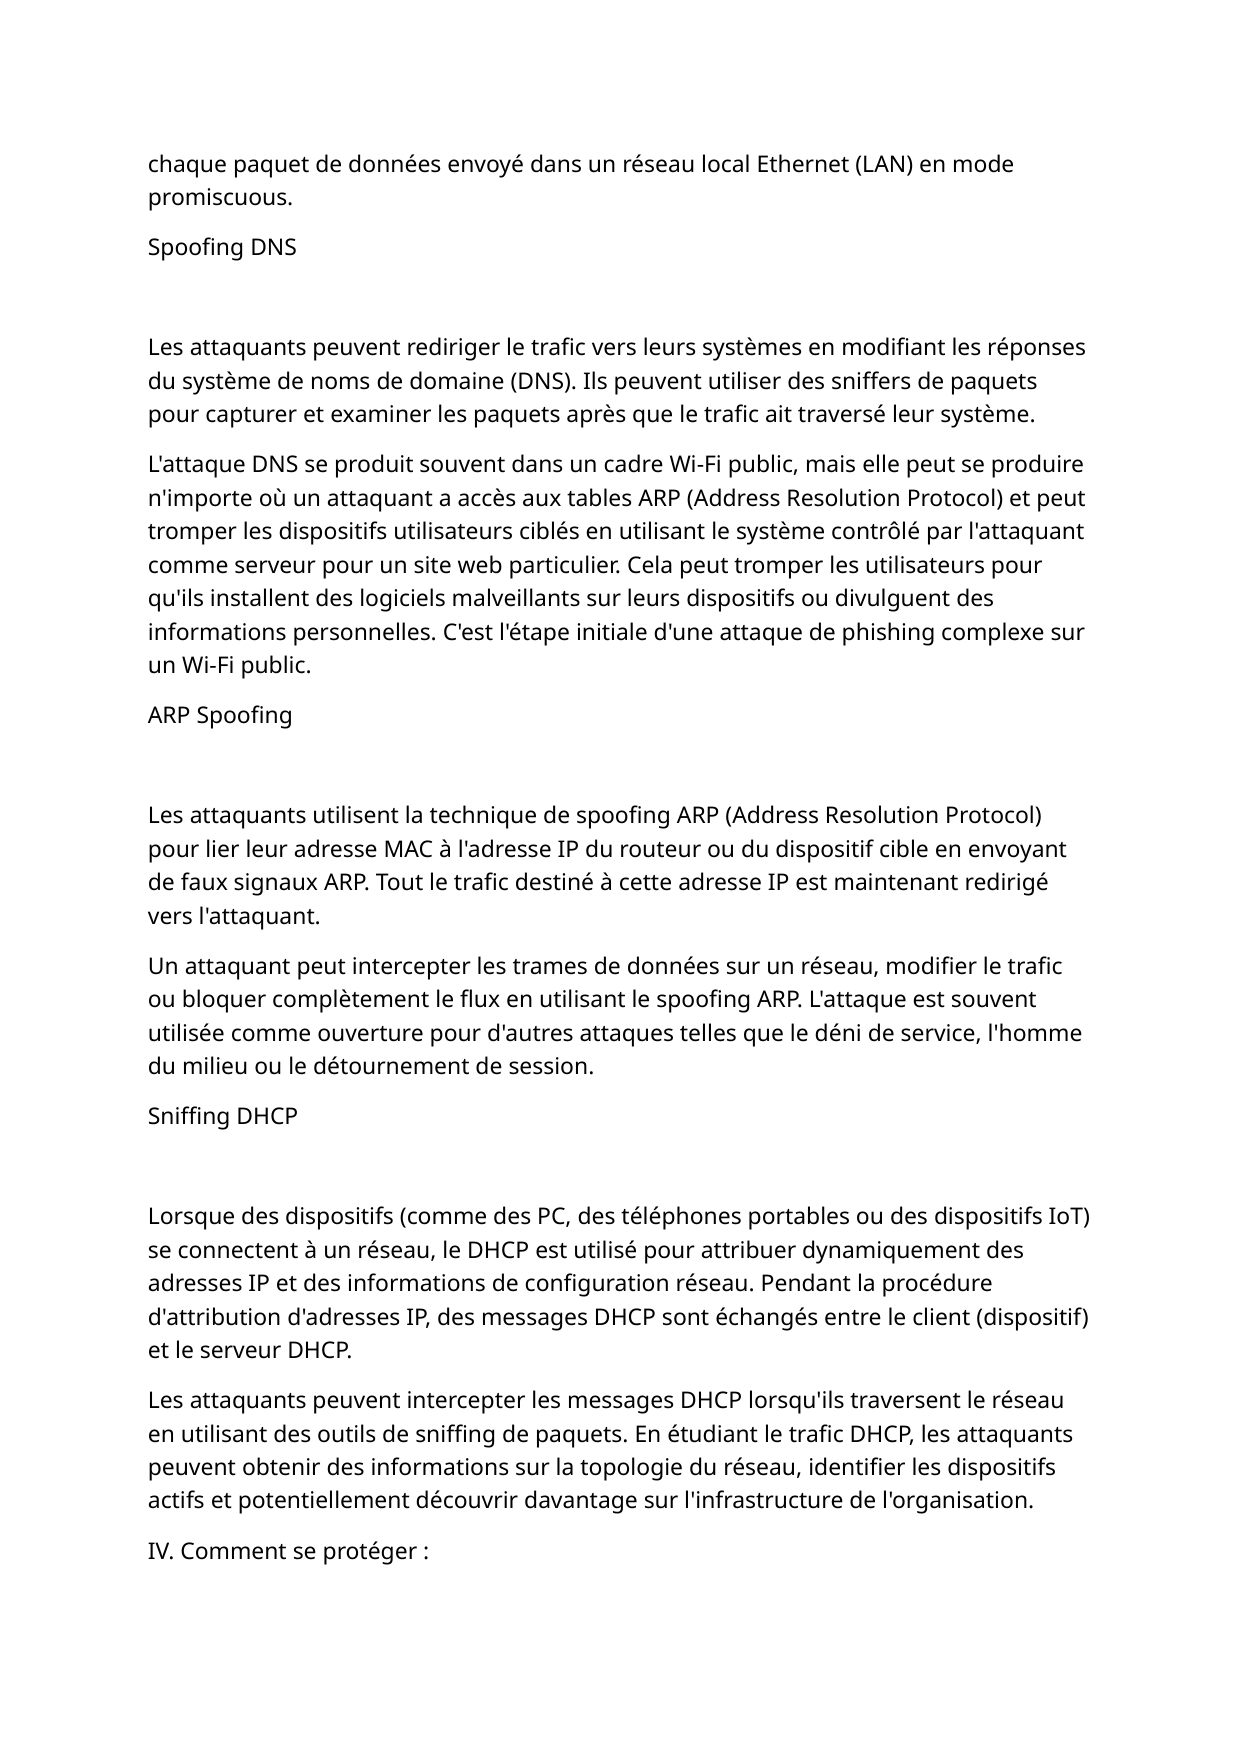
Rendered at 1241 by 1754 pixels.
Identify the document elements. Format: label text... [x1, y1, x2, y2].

text L'attaque DNS se produit souvent dans un cadre Wi-Fi public, mais elle peut se produire n'importe où un attaquant a accès aux tables ARP (Address Resolution Protocol) et peut tromper les dispositifs utilisateurs ciblés en utilisant le système contrôlé par l'attaquant comme serveur pour un site web particulier. Cela peut tromper les utilisateurs pour qu'ils installent des logiciels malveillants sur leurs dispositifs ou divulguent des informations personnelles. C'est l'étape initiale d'une attaque de phishing complexe sur un Wi-Fi public. [148, 448, 1093, 680]
text Les attaquants peuvent rediriger le trafic vers leurs systèmes en modifiant les réponses du système de noms de domaine (DNS). Ils peuvent utiliser des sniffers de paquets pour capturer et examiner les paquets après que le trafic ait traversé leur système. [148, 331, 1093, 429]
text Spoofing DNS [148, 231, 1093, 262]
text Sniffing DHCP [148, 1100, 1093, 1131]
text Lorsque des dispositifs (comme des PC, des téléphones portables ou des dispositifs IoT) se connectent à un réseau, le DHCP est utilisé pour attribuer dynamiquement des adresses IP et des informations de configuration réseau. Pendant la procédure d'attribution d'adresses IP, des messages DHCP sont échangés entre le client (dispositif) et le serveur DHCP. [148, 1200, 1093, 1365]
text Un attaquant peut intercepter les trames de données sur un réseau, modifier le trafic ou bloquer complètement le flux en utilisant le spoofing ARP. L'attaque est souvent utilisée comme ouverture pour d'autres attaques telles que le déni de service, l'homme du milieu ou le détournement de session. [148, 950, 1093, 1081]
text Les attaquants utilisent la technique de spoofing ARP (Address Resolution Protocol) pour lier leur adresse MAC à l'adresse IP du routeur ou du dispositif cible en envoyant de faux signaux ARP. Tout le trafic destiné à cette adresse IP est maintenant redirigé vers l'attaquant. [148, 799, 1093, 931]
text chaque paquet de données envoyé dans un réseau local Ethernet (LAN) en mode promiscuous. [148, 148, 1093, 212]
text IV. Comment se protéger : [148, 1534, 1093, 1566]
text Les attaquants peuvent intercepter les messages DHCP lorsqu'ils traversent le réseau en utilisant des outils de sniffing de paquets. En étudiant le trafic DHCP, les attaquants peuvent obtenir des informations sur la topologie du réseau, identifier les dispositifs actifs et potentiellement découvrir davantage sur l'infrastructure de l'organisation. [148, 1384, 1093, 1516]
text ARP Spoofing [148, 699, 1093, 730]
